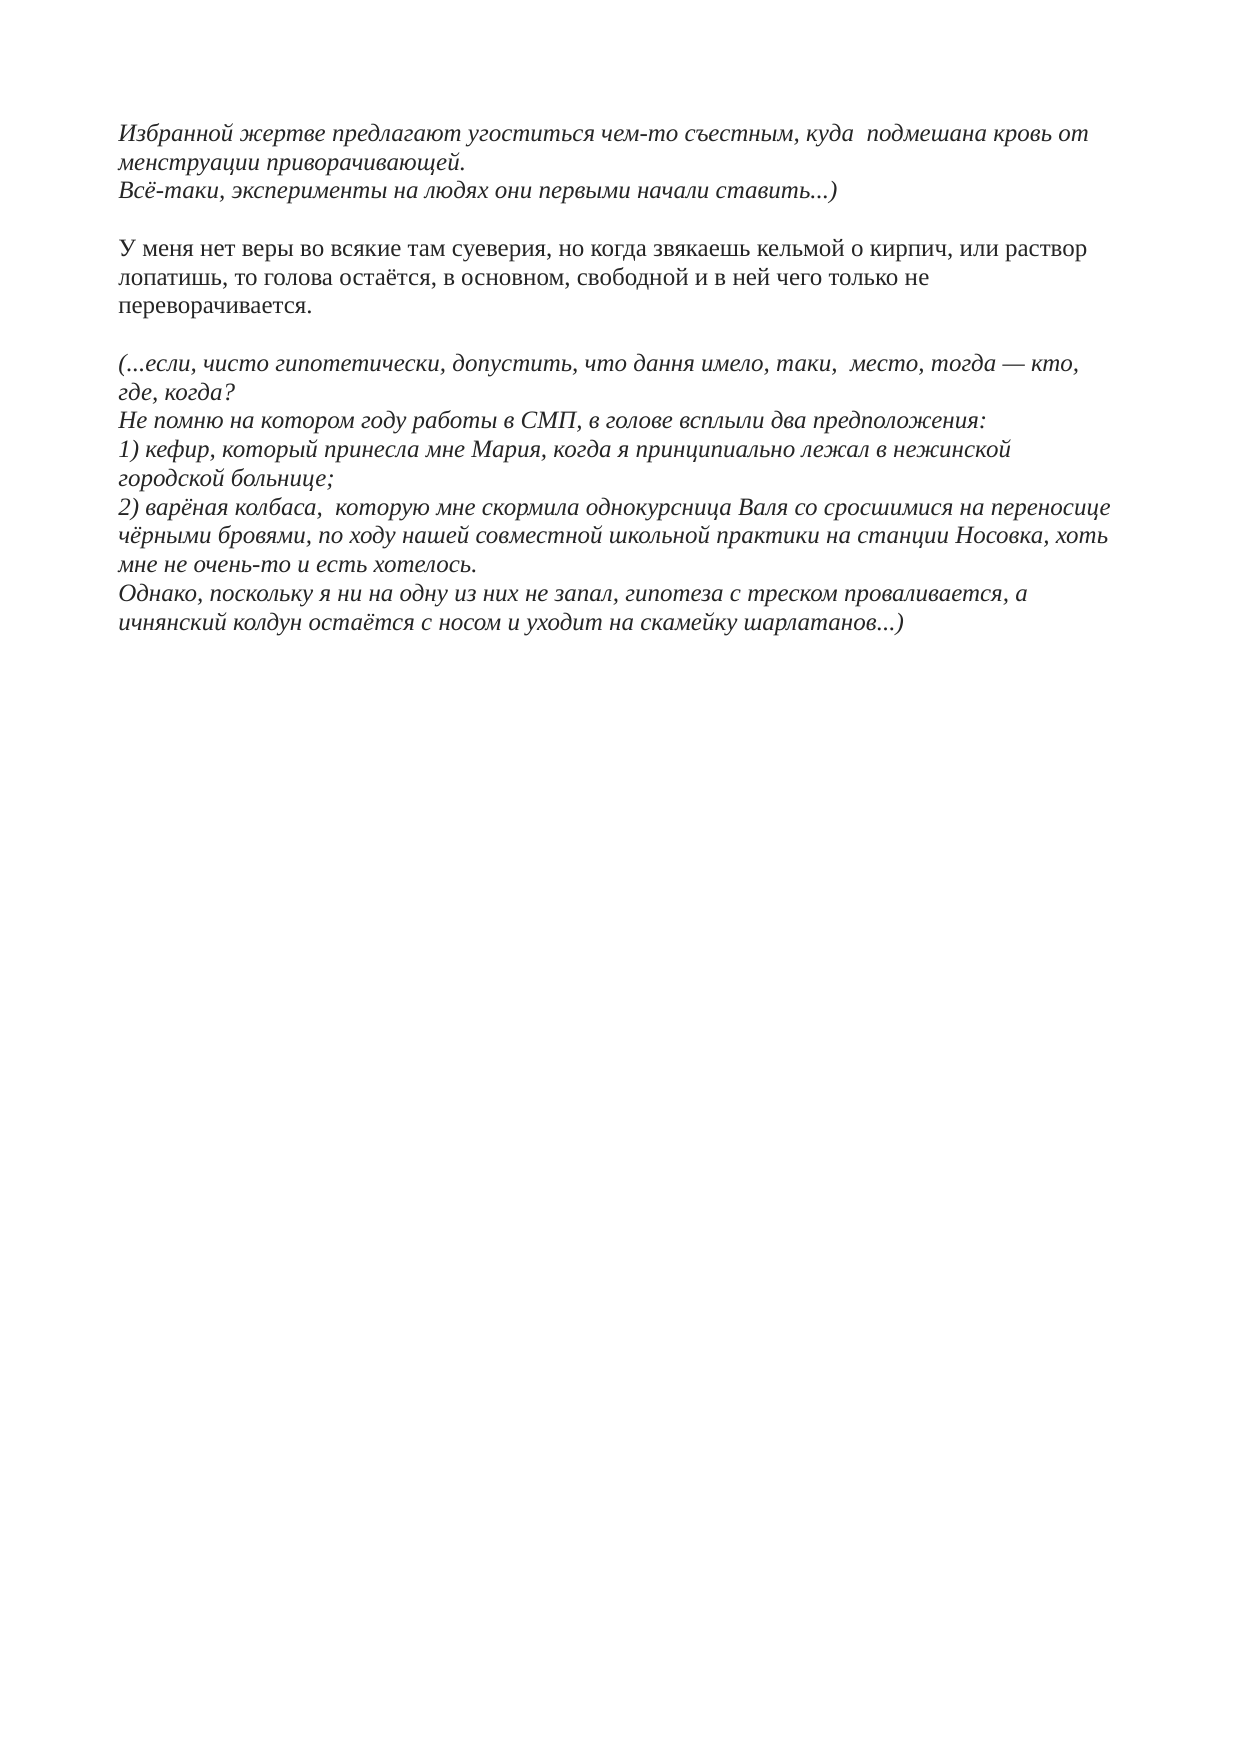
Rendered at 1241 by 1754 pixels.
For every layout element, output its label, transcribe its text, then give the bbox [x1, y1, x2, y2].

text У меня нет веры во всякие там суеверия, но когда звякаешь кельмой о кирпич, или раствор лопатишь, то голова остаётся, в основном, свободной и в ней чего только не переворачивается. [118, 233, 1122, 319]
text 2) варёная колбаса, которую мне скормила однокурсница Валя со сросшимися на переносице чёрными бровями, по ходу нашей совместной школьной практики на станции Носовка, хоть мне не очень-то и есть хотелось. [118, 492, 1122, 578]
text 1) кефир, который принесла мне Мария, когда я принципиально лежал в нежинской городской больнице; [118, 434, 1122, 492]
text (...если, чисто гипотетически, допустить, что дання имело, таки, место, тогда — кто, где, когда? [118, 348, 1122, 406]
text Избранной жертве предлагают угоститься чем-то съестным, куда подмешана кровь от менструации приворачивающей. [118, 118, 1122, 176]
text Всё-таки, эксперименты на людях они первыми начали ставить...) [118, 176, 1122, 204]
text Однако, поскольку я ни на одну из них не запал, гипотеза с треском проваливается, а ичнянский колдун остаётся с носом и уходит на скамейку шарлатанов...) [118, 578, 1122, 636]
text Не помню на котором году работы в СМП, в голове всплыли два предположения: [118, 406, 1122, 434]
